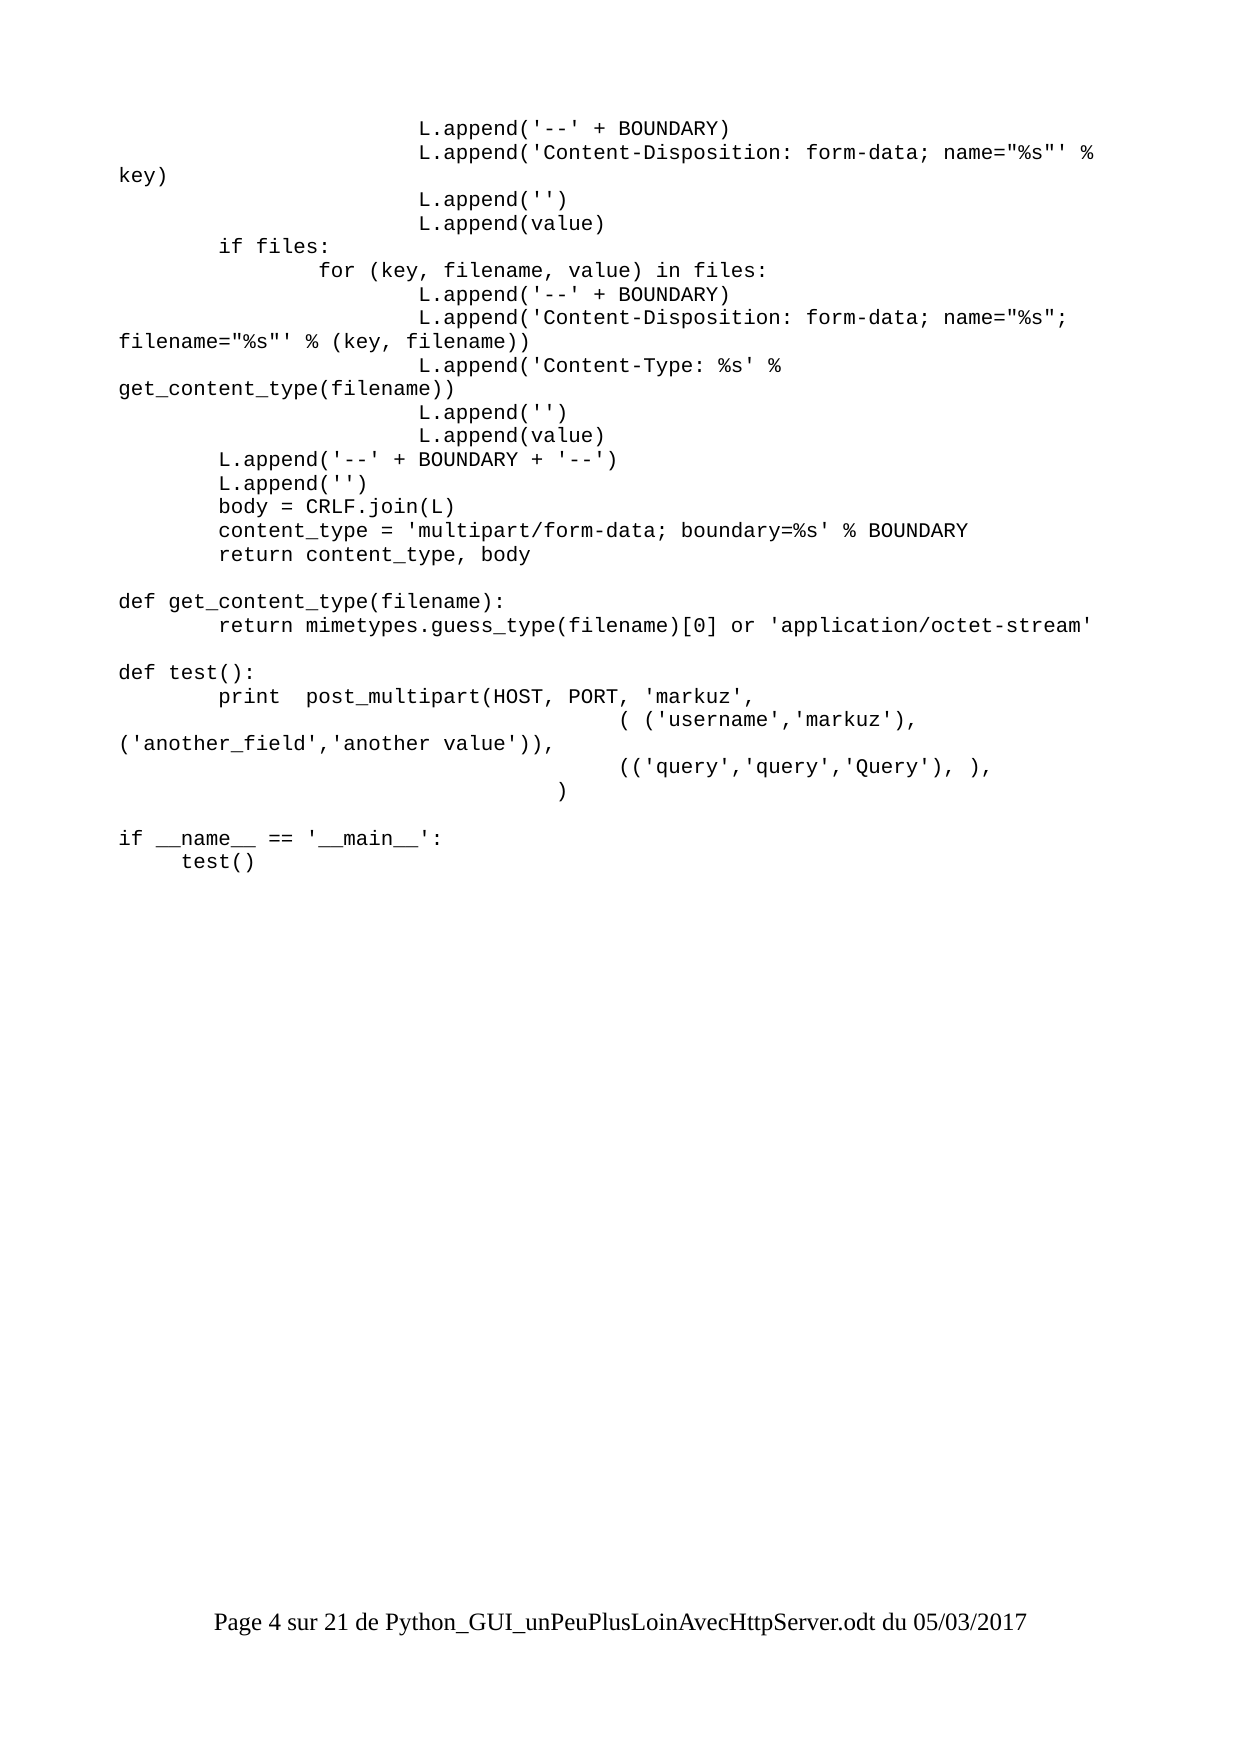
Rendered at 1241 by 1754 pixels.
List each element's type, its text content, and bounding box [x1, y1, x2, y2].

text L.append('') [118, 473, 1122, 496]
text if files: [118, 236, 1122, 260]
text if __name__ == '__main__': [118, 827, 1122, 851]
text L.append('--' + BOUNDARY + '--') [118, 449, 1122, 473]
text body = CRLF.join(L) [118, 496, 1122, 520]
text ) [118, 780, 1122, 804]
text L.append(value) [118, 426, 1122, 449]
text L.append('') [118, 402, 1122, 426]
text L.append('') [118, 189, 1122, 213]
text L.append(value) [118, 213, 1122, 236]
text ( ('username','markuz'), ('another_field','another value')), [118, 709, 1122, 757]
text return mimetypes.guess_type(filename)[0] or 'application/octet-stream' [118, 615, 1122, 638]
text print post_multipart(HOST, PORT, 'markuz', [118, 686, 1122, 709]
text (('query','query','Query'), ), [118, 757, 1122, 780]
text def get_content_type(filename): [118, 591, 1122, 615]
text for (key, filename, value) in files: [118, 260, 1122, 284]
text content_type = 'multipart/form-data; boundary=%s' % BOUNDARY [118, 520, 1122, 544]
text L.append('Content-Disposition: form-data; name="%s"' % key) [118, 142, 1122, 189]
text test() [118, 851, 1122, 875]
text L.append('Content-Type: %s' % get_content_type(filename)) [118, 354, 1122, 402]
text def test(): [118, 662, 1122, 686]
text return content_type, body [118, 544, 1122, 567]
text L.append('--' + BOUNDARY) [118, 284, 1122, 307]
text L.append('--' + BOUNDARY) [118, 118, 1122, 142]
text L.append('Content-Disposition: form-data; name="%s"; filename="%s"' % (key, filename)) [118, 307, 1122, 354]
